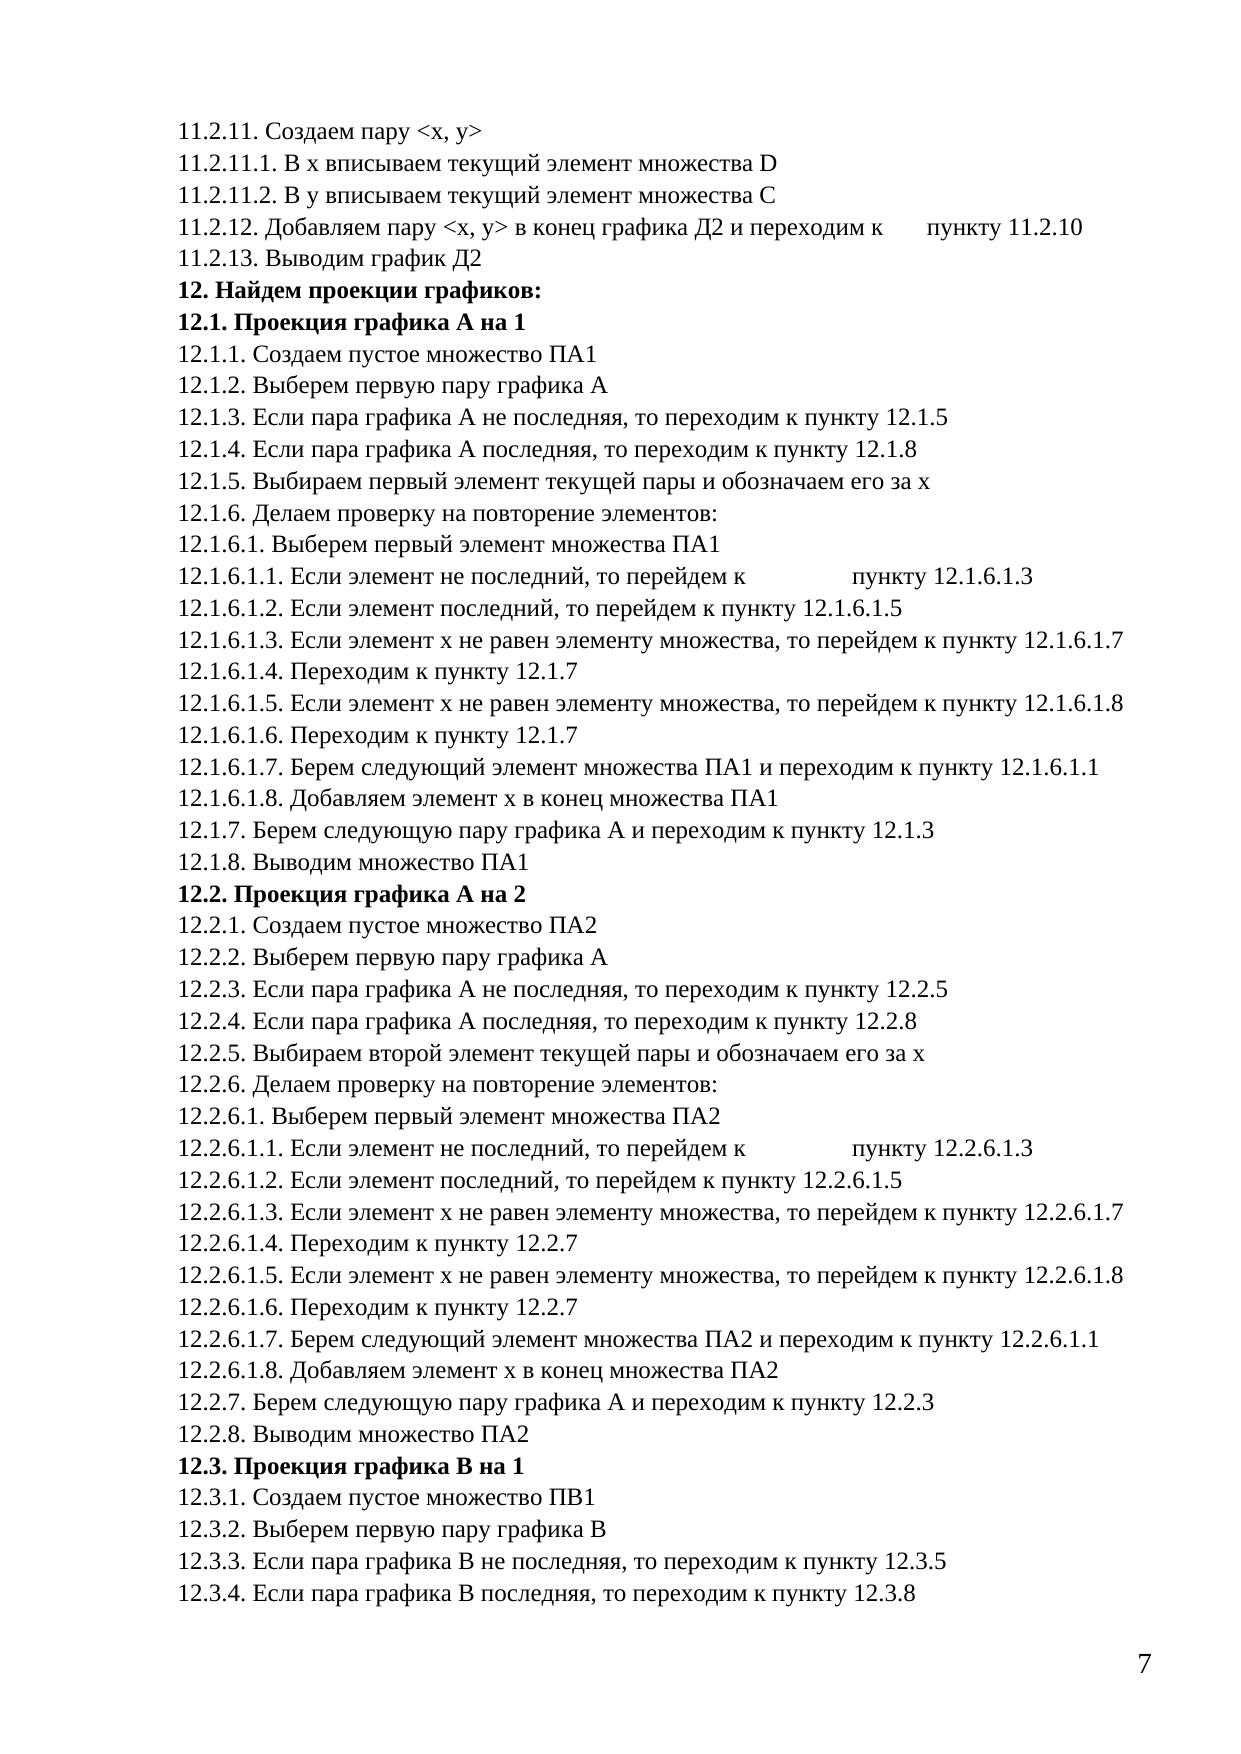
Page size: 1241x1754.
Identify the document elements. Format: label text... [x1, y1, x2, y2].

list Добавляем пару <x, y> в конец графика Д2 и переходим к пункту 11.2.10 [177, 213, 1152, 240]
list Создаем пару <x, y> [177, 118, 1152, 145]
list Найдем проекции графиков: [177, 277, 1152, 304]
list Переходим к пункту 12.2.7 [177, 1230, 1152, 1257]
list Если элемент х не равен элементу множества, то перейдем к пункту 12.2.6.1.8 [177, 1262, 1152, 1289]
list Выбираем первый элемент текущей пары и обозначаем его за x [177, 468, 1152, 494]
list Если элемент последний, то перейдем к пункту 12.1.6.1.5 [177, 595, 1152, 622]
list Делаем проверку на повторение элементов: [177, 499, 1152, 526]
list Если элемент х не равен элементу множества, то перейдем к пункту 12.1.6.1.7 [177, 626, 1152, 653]
list Проекция графика А на 2 [177, 881, 1152, 908]
list Переходим к пункту 12.1.7 [177, 722, 1152, 749]
list Берем следующую пару графика А и переходим к пункту 12.2.3 [177, 1389, 1152, 1416]
list В х вписываем текущий элемент множества D [177, 150, 1152, 177]
list Если элемент не последний, то перейдем к пункту 12.1.6.1.3 [177, 563, 1152, 590]
list Выберем первую пару графика В [177, 1516, 1152, 1543]
list Берем следующий элемент множества ПА1 и переходим к пункту 12.1.6.1.1 [177, 753, 1152, 781]
list Проекция графика В на 1 [177, 1452, 1152, 1479]
list Выберем первую пару графика А [177, 372, 1152, 399]
list Проекция графика А на 1 [177, 309, 1152, 336]
list Если элемент х не равен элементу множества, то перейдем к пункту 12.1.6.1.8 [177, 690, 1152, 717]
list Если пара графика В не последняя, то переходим к пункту 12.3.5 [177, 1548, 1152, 1575]
list В y вписываем текущий элемент множества C [177, 182, 1152, 209]
list Выводим множество ПА2 [177, 1421, 1152, 1448]
list Выбираем второй элемент текущей пары и обозначаем его за x [177, 1039, 1152, 1066]
list Выводим график Д2 [177, 245, 1152, 272]
list Если пара графика А последняя, то переходим к пункту 12.2.8 [177, 1008, 1152, 1035]
list Если пара графика А не последняя, то переходим к пункту 12.1.5 [177, 404, 1152, 431]
list Берем следующую пару графика А и переходим к пункту 12.1.3 [177, 817, 1152, 844]
list Переходим к пункту 12.2.7 [177, 1294, 1152, 1321]
list Выберем первый элемент множества ПА1 [177, 531, 1152, 558]
list Если элемент последний, то перейдем к пункту 12.2.6.1.5 [177, 1167, 1152, 1193]
list Создаем пустое множество ПА1 [177, 341, 1152, 367]
list Если элемент х не равен элементу множества, то перейдем к пункту 12.2.6.1.7 [177, 1198, 1152, 1225]
list Выберем первую пару графика А [177, 944, 1152, 971]
list Если пара графика А не последняя, то переходим к пункту 12.2.5 [177, 976, 1152, 1003]
list Создаем пустое множество ПА2 [177, 912, 1152, 939]
list Берем следующий элемент множества ПА2 и переходим к пункту 12.2.6.1.1 [177, 1325, 1152, 1352]
list Добавляем элемент x в конец множества ПА2 [177, 1357, 1152, 1384]
list Создаем пустое множество ПВ1 [177, 1484, 1152, 1511]
list Если элемент не последний, то перейдем к пункту 12.2.6.1.3 [177, 1135, 1152, 1162]
list Если пара графика А последняя, то переходим к пункту 12.1.8 [177, 436, 1152, 463]
list Выберем первый элемент множества ПА2 [177, 1103, 1152, 1130]
list Переходим к пункту 12.1.7 [177, 658, 1152, 685]
list Делаем проверку на повторение элементов: [177, 1071, 1152, 1098]
list Если пара графика В последняя, то переходим к пункту 12.3.8 [177, 1579, 1152, 1607]
list Добавляем элемент x в конец множества ПА1 [177, 785, 1152, 812]
list Выводим множество ПА1 [177, 849, 1152, 876]
